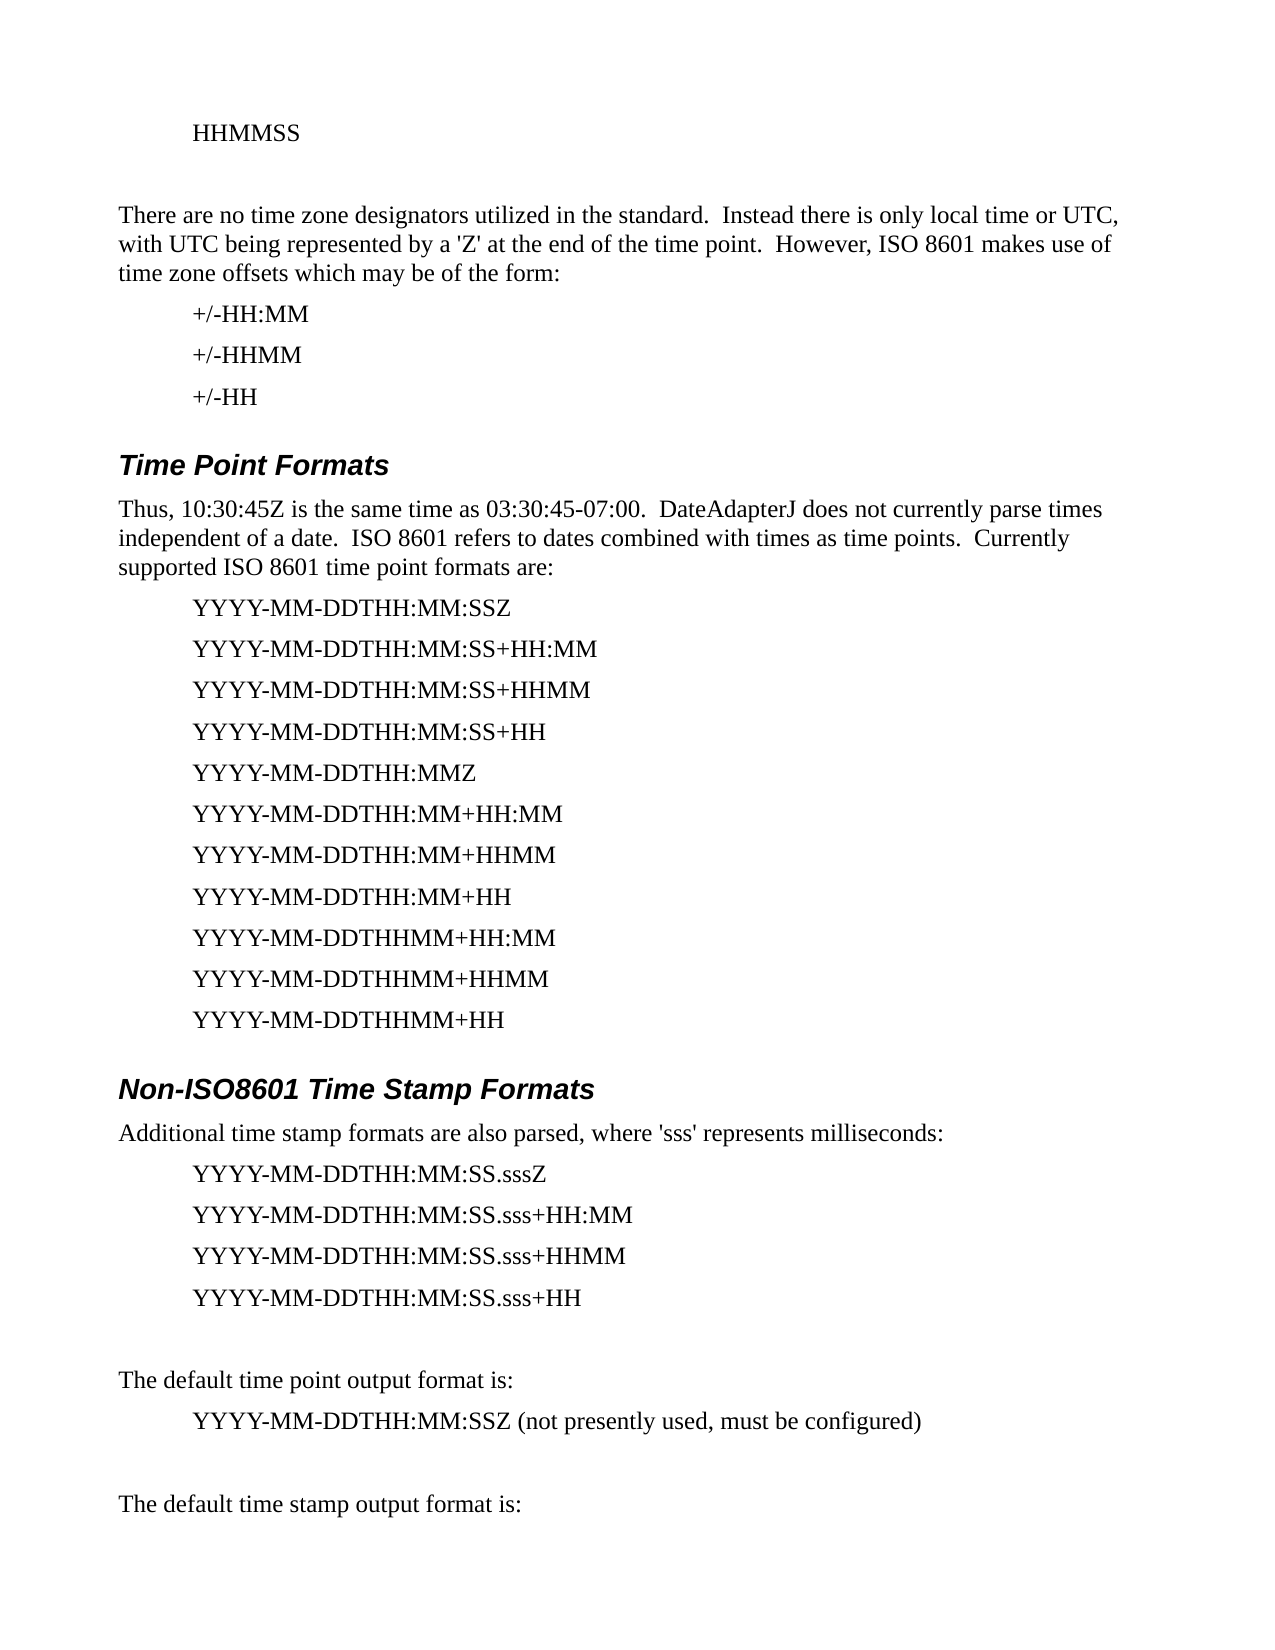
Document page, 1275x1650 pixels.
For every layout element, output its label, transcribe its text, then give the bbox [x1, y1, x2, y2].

text +/-HHMM [192, 341, 1157, 369]
text YYYY-MM-DDTHH:MM:SS+HH [192, 717, 1157, 745]
text YYYY-MM-DDTHHMM+HHMM [192, 964, 1157, 993]
text YYYY-MM-DDTHHMM+HH [192, 1005, 1157, 1034]
text YYYY-MM-DDTHH:MM:SS.sss+HH:MM [192, 1200, 1157, 1229]
text YYYY-MM-DDTHH:MM:SS.sss+HHMM [192, 1241, 1157, 1270]
text YYYY-MM-DDTHH:MM:SS.sss+HH [192, 1283, 1157, 1311]
text YYYY-MM-DDTHHMM+HH:MM [192, 923, 1157, 952]
text The default time point output format is: [118, 1365, 1157, 1394]
text YYYY-MM-DDTHH:MM+HH:MM [192, 799, 1157, 828]
subtitle Time Point Formats [118, 448, 1157, 482]
text YYYY-MM-DDTHH:MM+HH [192, 882, 1157, 910]
text Thus, 10:30:45Z is the same time as 03:30:45-07:00. DateAdapterJ does not currently parse times independent of a date. ISO 8601 refers to dates combined with times as time points. Currently supported ISO 8601 time point formats are: [118, 494, 1157, 580]
text YYYY-MM-DDTHH:MMZ [192, 758, 1157, 787]
text The default time stamp output format is: [118, 1489, 1157, 1518]
text YYYY-MM-DDTHH:MM:SS.sssZ [192, 1159, 1157, 1188]
text +/-HH:MM [192, 299, 1157, 328]
text YYYY-MM-DDTHH:MM:SS+HH:MM [192, 634, 1157, 663]
text YYYY-MM-DDTHH:MM:SS+HHMM [192, 675, 1157, 704]
text +/-HH [192, 382, 1157, 411]
subtitle Non-ISO8601 Time Stamp Formats [118, 1072, 1157, 1105]
text Additional time stamp formats are also parsed, where 'sss' represents milliseconds: [118, 1118, 1157, 1146]
text HHMMSS [192, 118, 1157, 147]
text There are no time zone designators utilized in the standard. Instead there is only local time or UTC, with UTC being represented by a 'Z' at the end of the time point. However, ISO 8601 makes use of time zone offsets which may be of the form: [118, 201, 1157, 287]
text YYYY-MM-DDTHH:MM:SSZ [192, 593, 1157, 622]
text YYYY-MM-DDTHH:MM+HHMM [192, 840, 1157, 869]
text YYYY-MM-DDTHH:MM:SSZ (not presently used, must be configured) [192, 1406, 1157, 1435]
